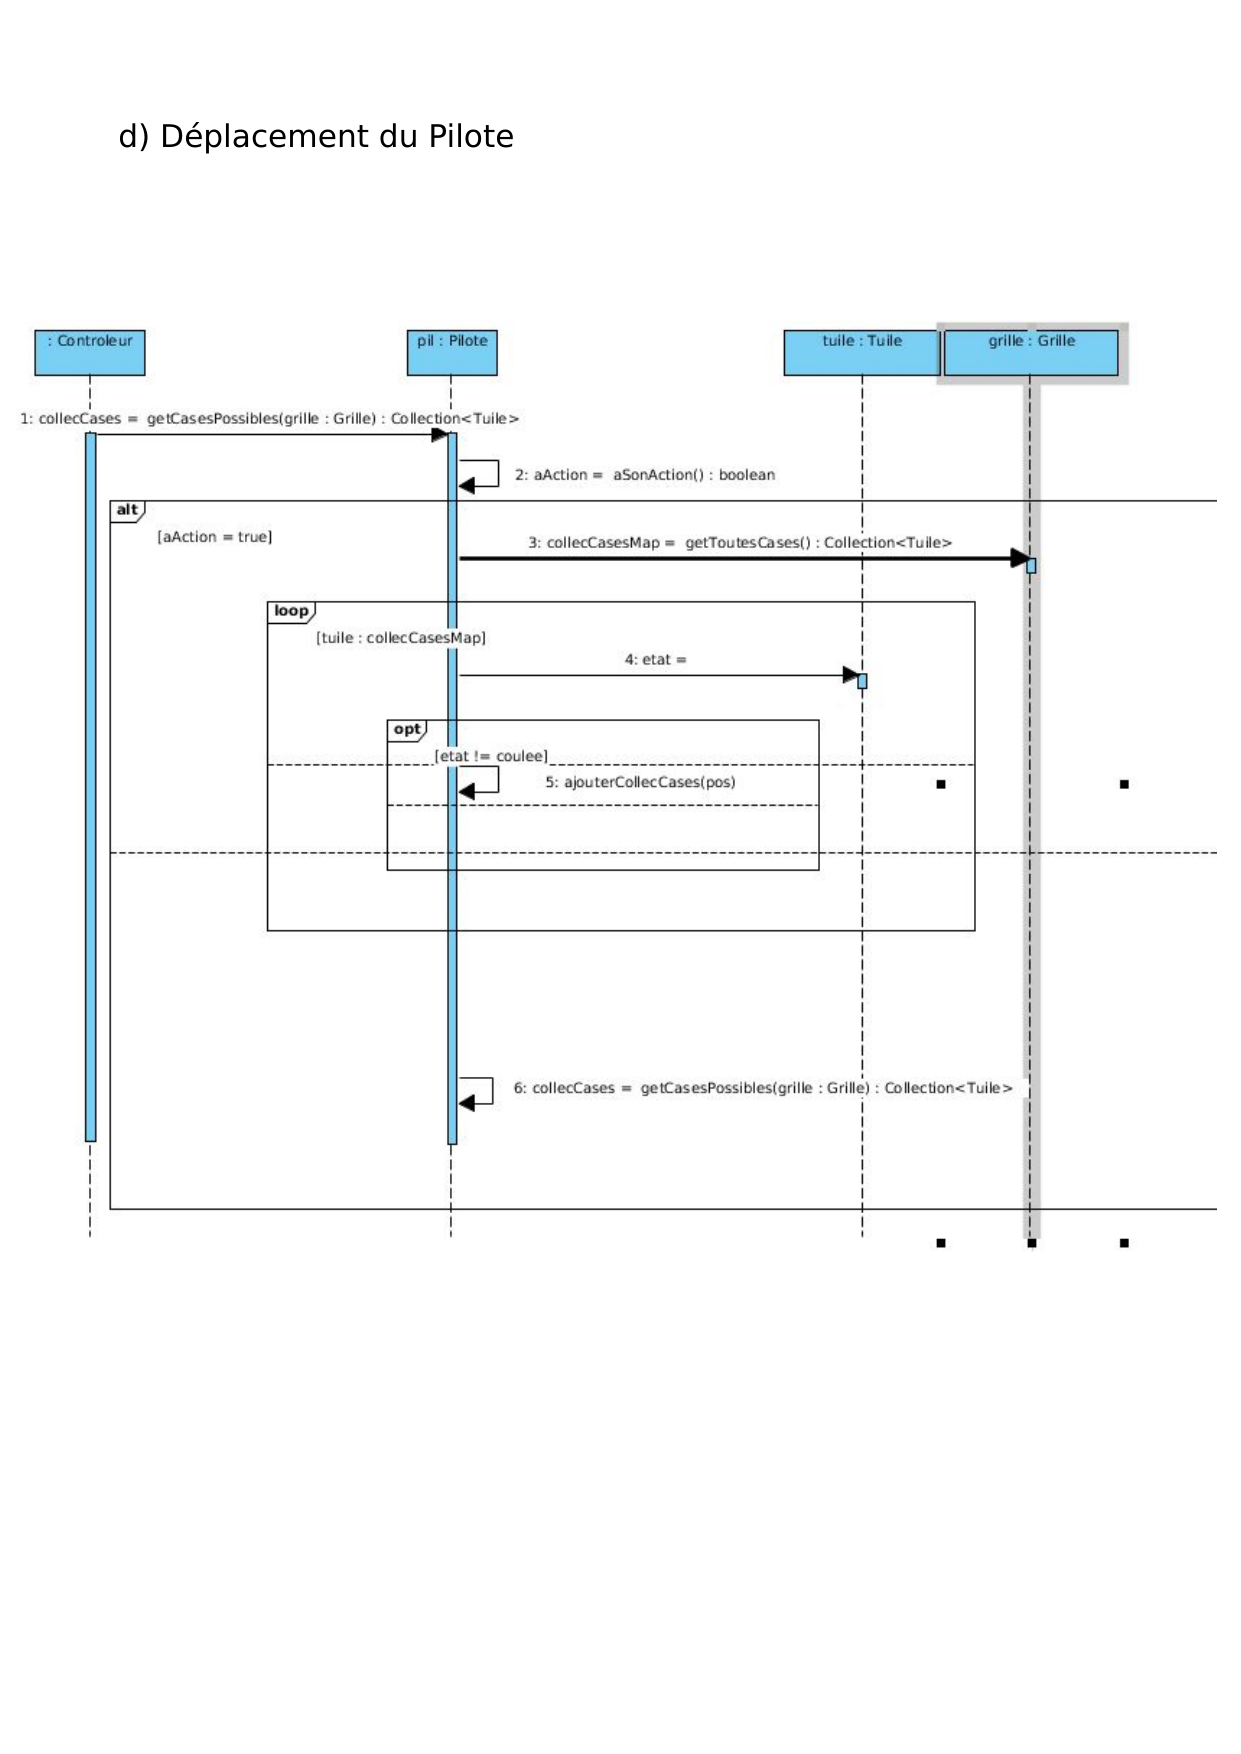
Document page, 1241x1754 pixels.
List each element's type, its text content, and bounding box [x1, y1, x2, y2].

picture [1, 320, 1217, 1252]
text d) Déplacement du Pilote [118, 118, 1122, 154]
